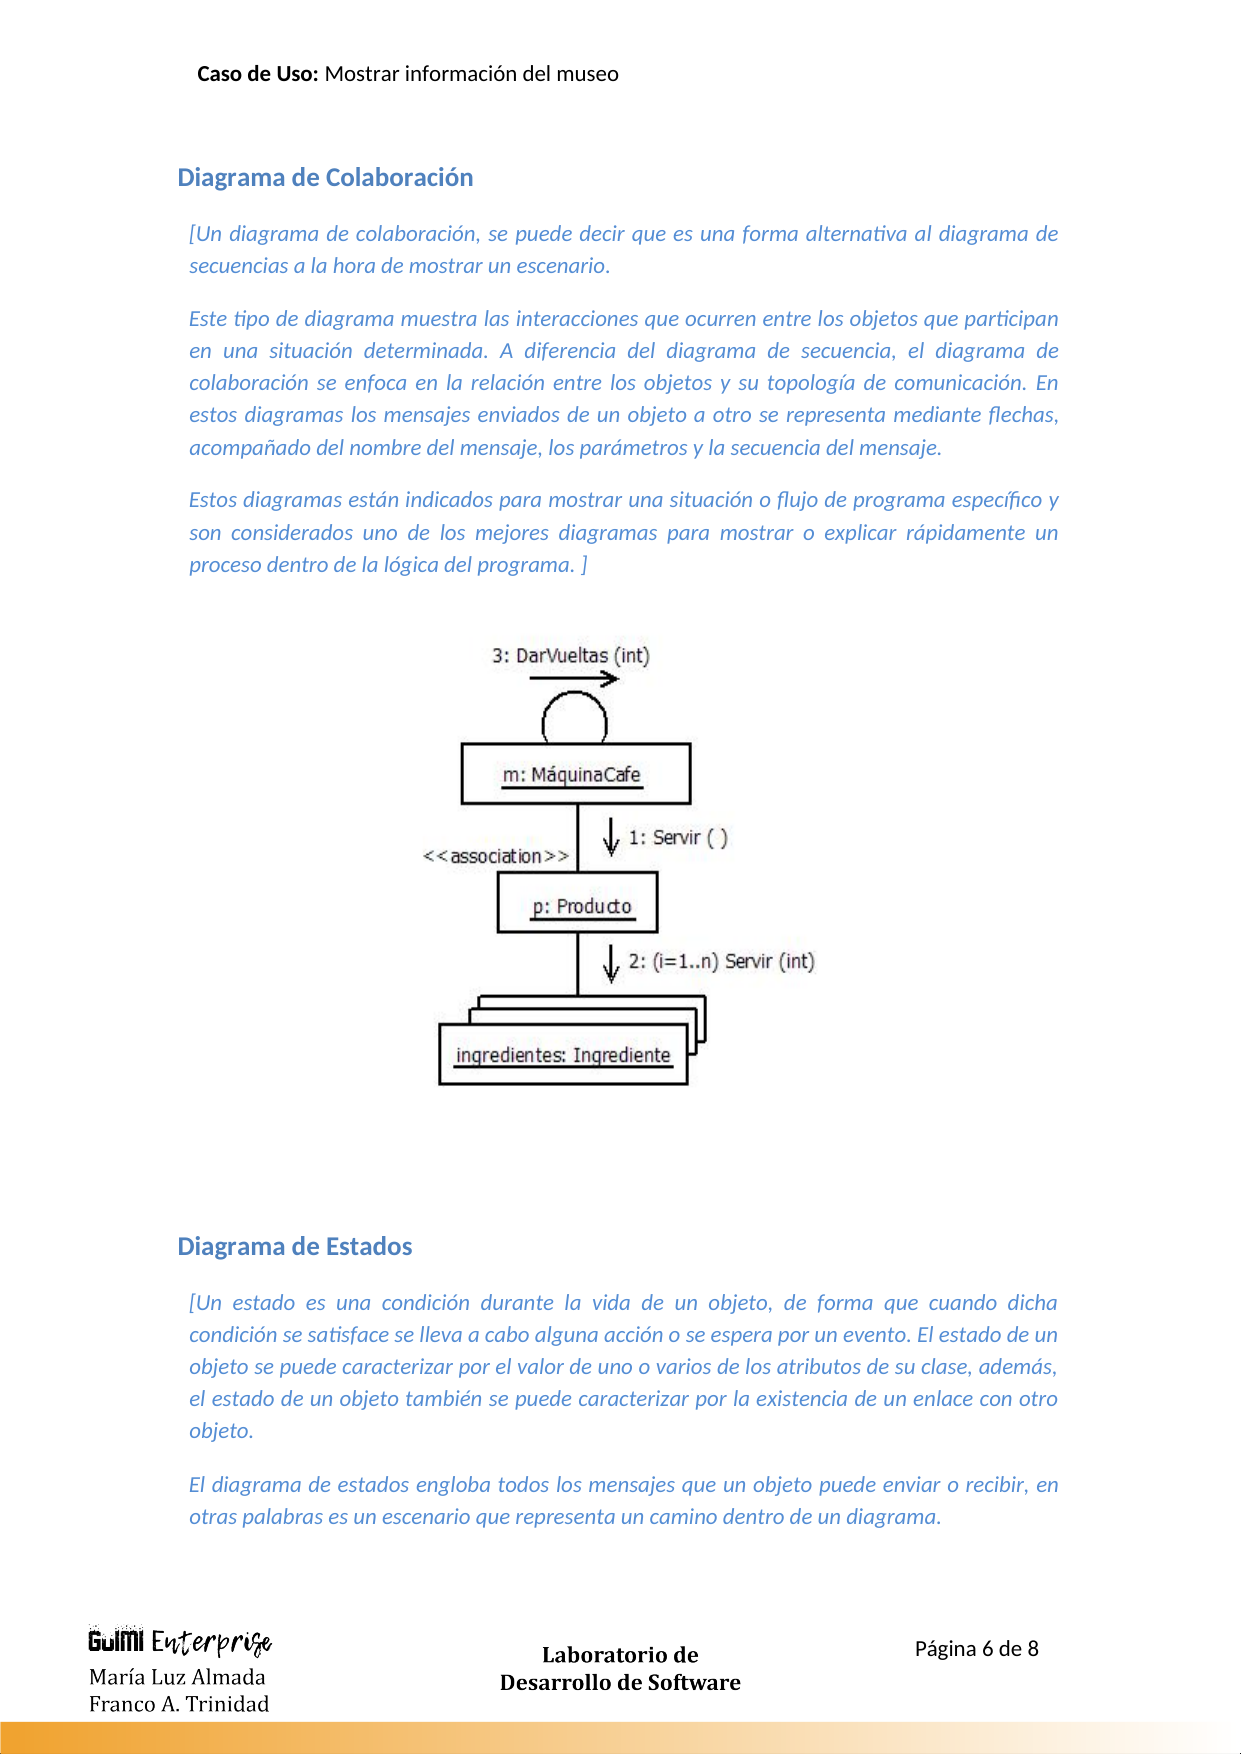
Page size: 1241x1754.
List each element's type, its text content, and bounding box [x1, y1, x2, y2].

picture [422, 612, 818, 1089]
text [Un diagrama de colaboración, se puede decir que es una forma alternativa al diagrama de secuencias a la hora de mostrar un escenario. [188, 219, 1063, 279]
picture [0, 1613, 1241, 1754]
subtitle Diagrama de Estados [177, 1229, 1063, 1262]
text Este tipo de diagrama muestra las interacciones que ocurren entre los objetos que participan en una situación determinada. A diferencia del diagrama de secuencia, el diagrama de colaboración se enfoca en la relación entre los objetos y su topología de comunicación. En estos diagramas los mensajes enviados de un objeto a otro se representa mediante flechas, acompañado del nombre del mensaje, los parámetros y la secuencia del mensaje. [188, 304, 1063, 461]
subtitle Diagrama de Colaboración [177, 160, 1063, 193]
text Estos diagramas están indicados para mostrar una situación o flujo de programa específico y son considerados uno de los mejores diagramas para mostrar o explicar rápidamente un proceso dentro de la lógica del programa. ] [188, 486, 1063, 578]
text [Un estado es una condición durante la vida de un objeto, de forma que cuando dicha condición se satisface se lleva a cabo alguna acción o se espera por un evento. El estado de un objeto se puede caracterizar por el valor de uno o varios de los atributos de su clase, además, el estado de un objeto también se puede caracterizar por la existencia de un enlace con otro objeto. [188, 1288, 1063, 1445]
text El diagrama de estados engloba todos los mensajes que un objeto puede enviar o recibir, en otras palabras es un escenario que representa un camino dentro de un diagrama. [188, 1470, 1063, 1530]
